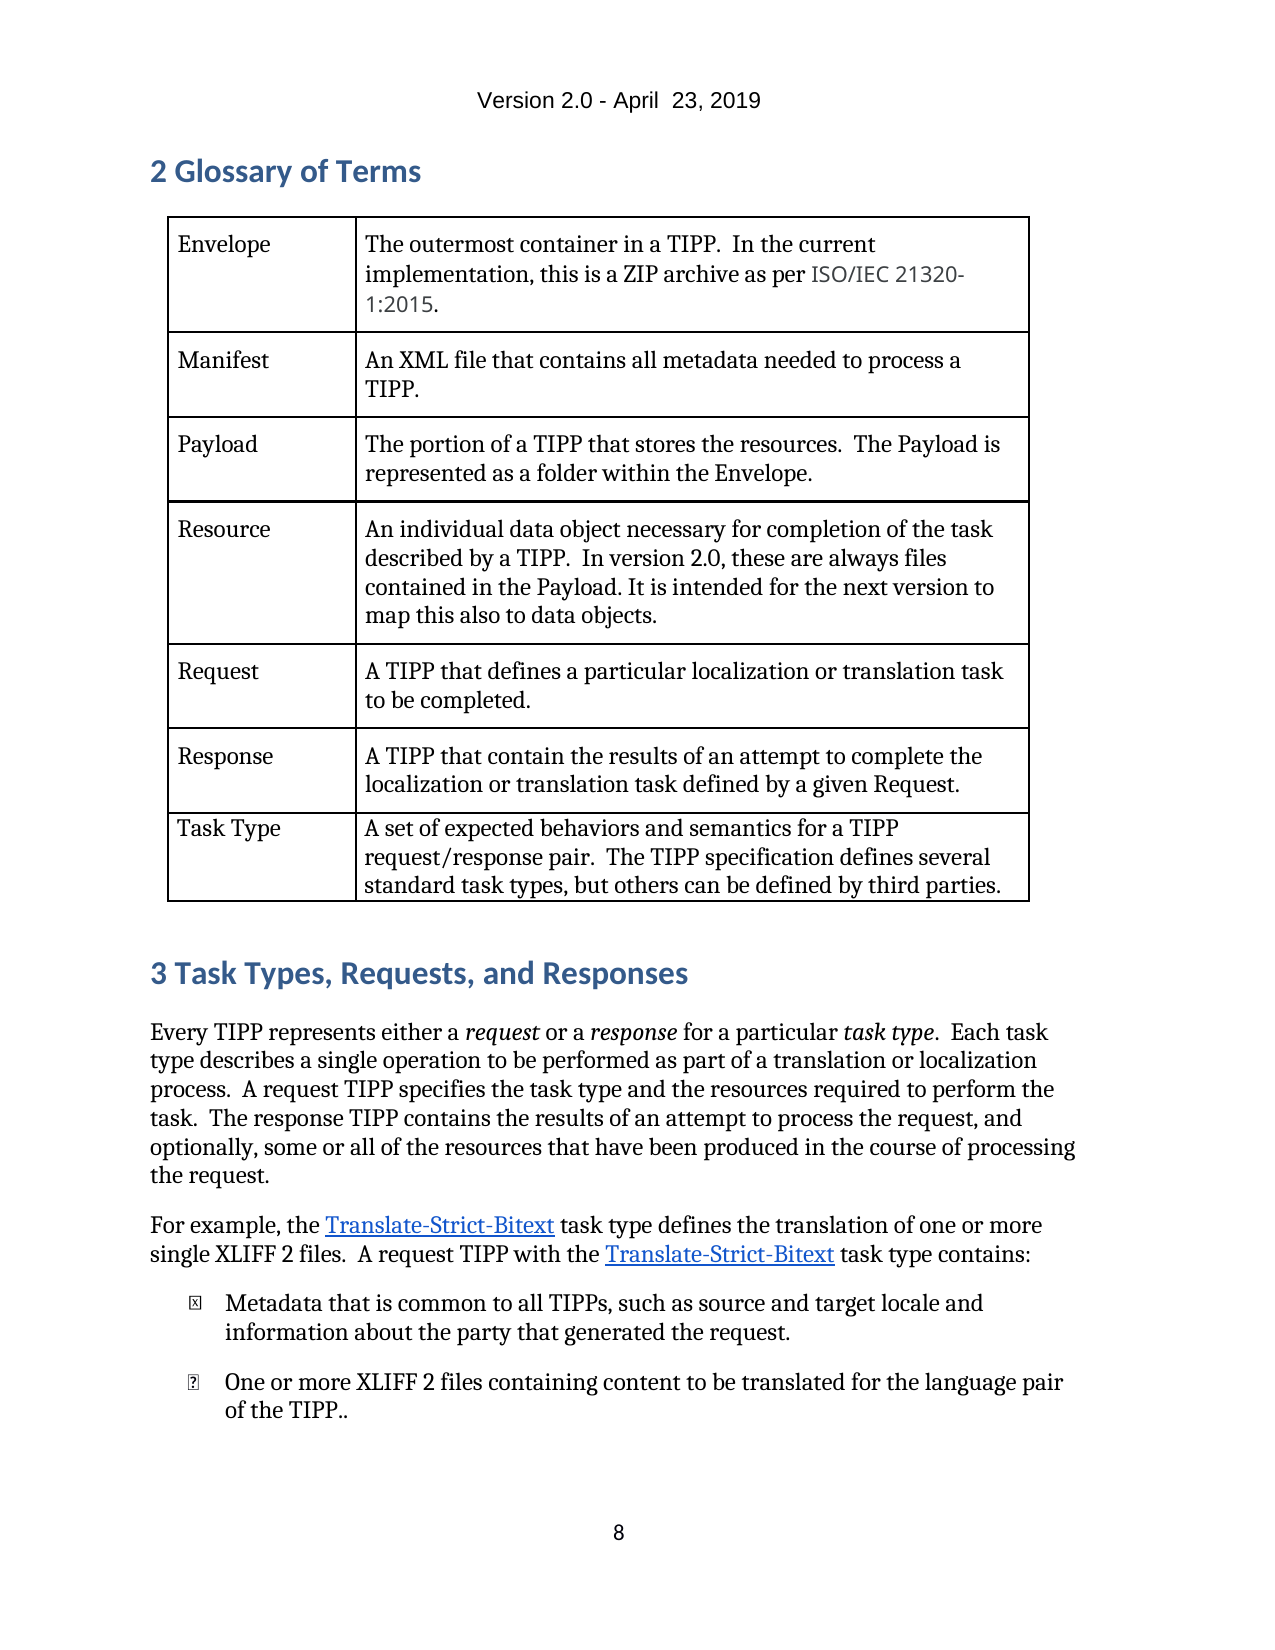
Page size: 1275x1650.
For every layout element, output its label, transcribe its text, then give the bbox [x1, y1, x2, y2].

list One or more XLIFF 2 files containing content to be translated for the language pair of the TIPP.. [187, 1368, 1087, 1425]
table_cell Resource [169, 503, 355, 642]
subtitle 2 Glossary of Terms [150, 150, 1087, 191]
table_cell The portion of a TIPP that stores the resources. The Payload is represented as a folder within the Envelope. [357, 418, 1028, 500]
table_cell An individual data object necessary for completion of the task described by a TIPP. In version 2.0, these are always files contained in the Payload. It is intended for the next version to map this also to data objects. [357, 503, 1028, 642]
table_cell Payload [169, 418, 355, 500]
table_header Envelope [169, 218, 355, 331]
list Metadata that is common to all TIPPs, such as source and target locale and information about the party that generated the request. [187, 1289, 1087, 1347]
subtitle 3 Task Types, Requests, and Responses [150, 952, 1087, 993]
table_header The outermost container in a TIPP. In the current implementation, this is a ZIP archive as per ISO/IEC 21320-1:2015. [357, 218, 1028, 331]
table_cell A set of expected behaviors and semantics for a TIPP request/response pair. The TIPP specification defines several standard task types, but others can be defined by third parties. [357, 814, 1028, 900]
table_cell A TIPP that defines a particular localization or translation task to be completed. [357, 645, 1028, 727]
table_cell A TIPP that contain the results of an attempt to complete the localization or translation task defined by a given Request. [357, 729, 1028, 812]
table_cell Request [169, 645, 355, 727]
text Every TIPP represents either a request or a response for a particular task type. Each task type describes a single operation to be performed as part of a translation or localization process. A request TIPP specifies the task type and the resources required to perform the task. The response TIPP contains the results of an attempt to process the request, and optionally, some or all of the resources that have been produced in the course of processing the request. [150, 1018, 1087, 1190]
table_cell Response [169, 729, 355, 812]
text For example, the Translate-Strict-Bitext task type defines the translation of one or more single XLIFF 2 files. A request TIPP with the Translate-Strict-Bitext task type contains: [150, 1211, 1087, 1268]
table_cell Manifest [169, 333, 355, 416]
table_cell An XML file that contains all metadata needed to process a TIPP. [357, 333, 1028, 416]
table_cell Task Type [169, 814, 355, 900]
